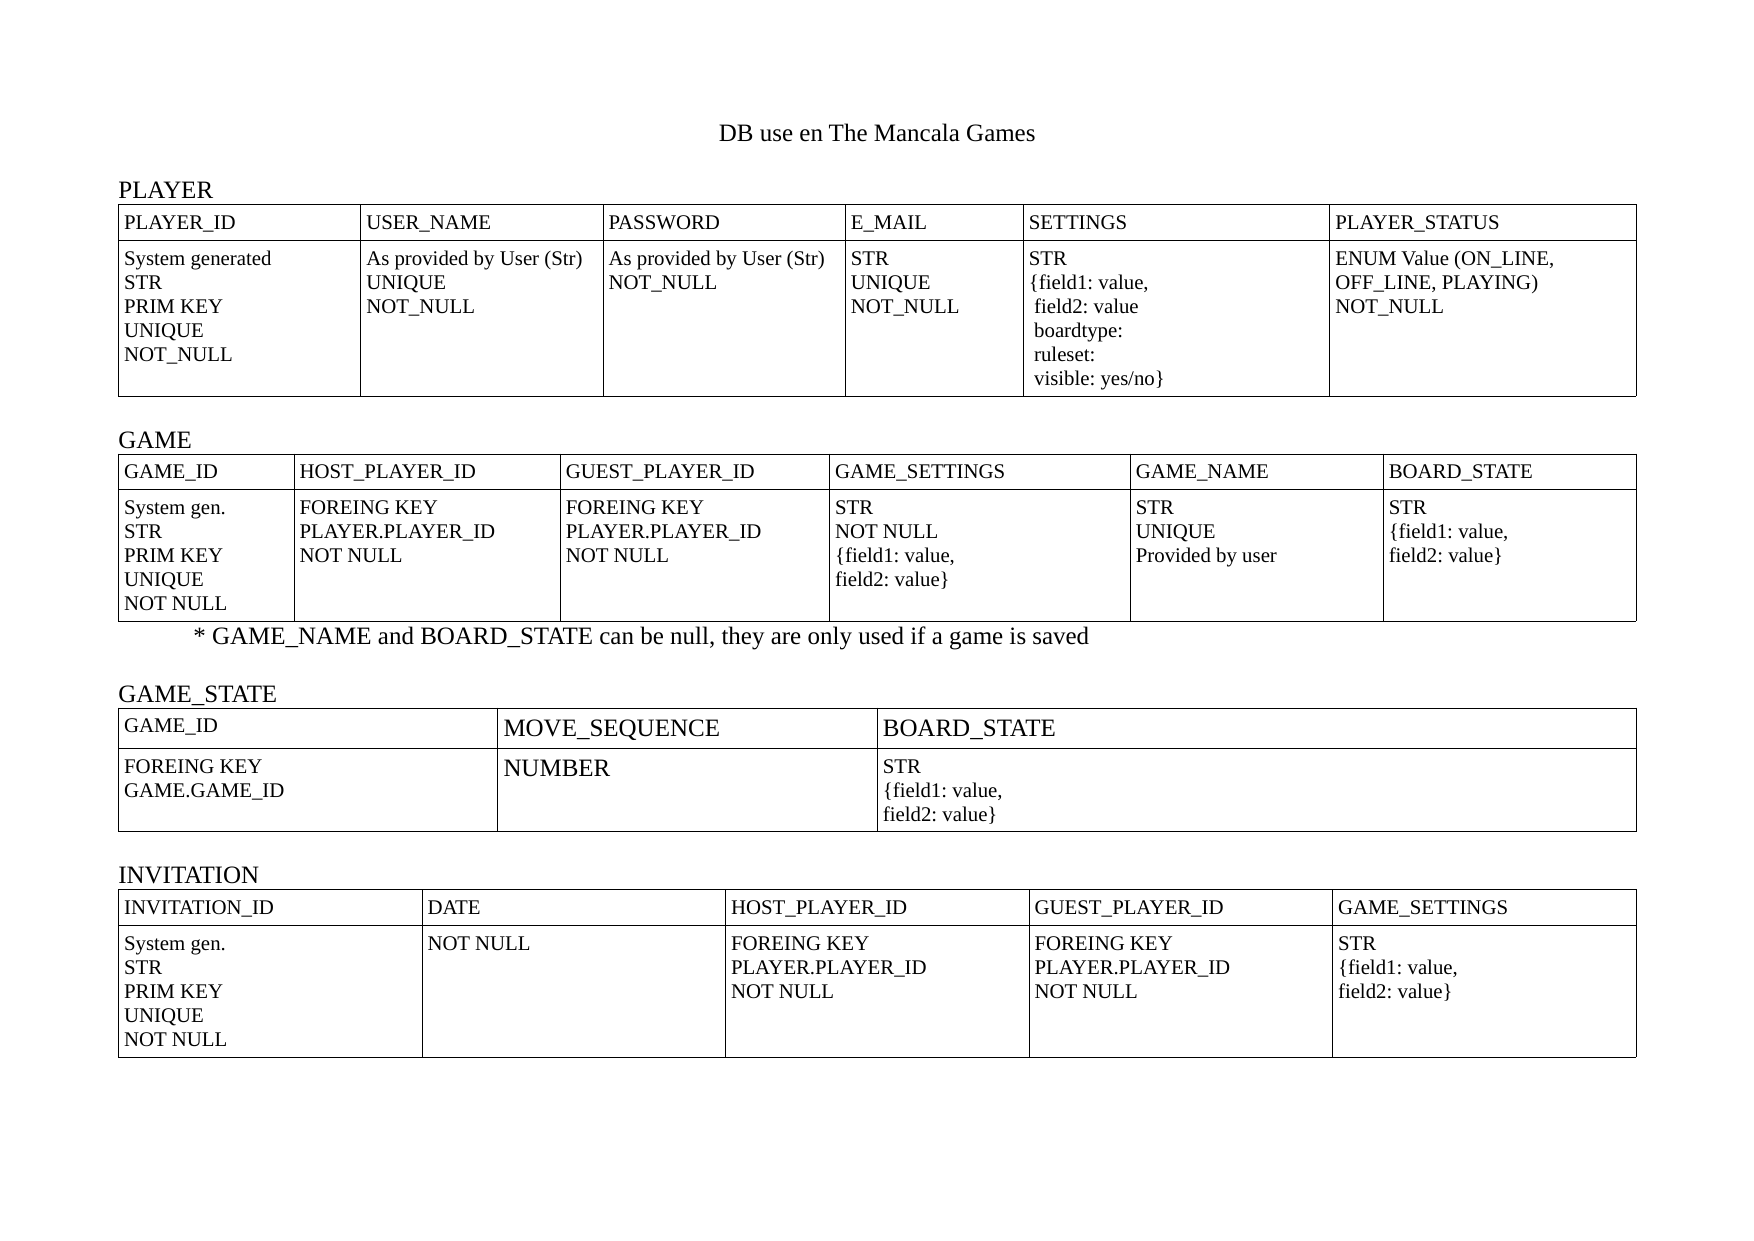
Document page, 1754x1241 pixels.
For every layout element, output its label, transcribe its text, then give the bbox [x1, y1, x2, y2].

table_cell FOREING KEY PLAYER.PLAYER_ID NOT NULL [726, 926, 1029, 1057]
table_header GAME_SETTINGS [830, 455, 1130, 489]
table_cell STR {field1: value, field2: value boardtype: ruleset: visible: yes/no} [1024, 241, 1329, 396]
table_cell NUMBER [498, 749, 877, 831]
table_header PLAYER_STATUS [1330, 205, 1636, 240]
table_cell As provided by User (Str) NOT_NULL [604, 241, 845, 396]
table_header HOST_PLAYER_ID [726, 890, 1029, 925]
text DB use en The Mancala Games [118, 118, 1636, 147]
table_cell STR {field1: value, field2: value} [878, 749, 1636, 831]
table_cell NOT NULL [423, 926, 725, 1057]
table_header BOARD_STATE [1384, 455, 1636, 489]
table_header INVITATION_ID [119, 890, 422, 925]
table_cell STR {field1: value, field2: value} [1333, 926, 1636, 1057]
table_cell System gen. STR PRIM KEY UNIQUE NOT NULL [119, 490, 294, 621]
table_cell System generated STR PRIM KEY UNIQUE NOT_NULL [119, 241, 360, 396]
table_cell STR {field1: value, field2: value} [1384, 490, 1636, 621]
table_cell STR NOT NULL {field1: value, field2: value} [830, 490, 1130, 621]
table_header GAME_NAME [1131, 455, 1383, 489]
table_header E_MAIL [846, 205, 1023, 240]
table_header MOVE_SEQUENCE [498, 709, 877, 748]
table_header DATE [423, 890, 725, 925]
table_header GUEST_PLAYER_ID [1030, 890, 1332, 925]
list * GAME_NAME and BOARD_STATE can be null, they are only used if a game is saved [156, 622, 1636, 650]
text GAME_STATE [118, 679, 1636, 707]
text PLAYER [118, 176, 1636, 204]
table_header GUEST_PLAYER_ID [561, 455, 829, 489]
table_cell FOREING KEY PLAYER.PLAYER_ID NOT NULL [561, 490, 829, 621]
table_header GAME_SETTINGS [1333, 890, 1636, 925]
text INVITATION [118, 860, 1636, 889]
table_cell FOREING KEY GAME.GAME_ID [119, 749, 497, 831]
table_cell STR UNIQUE NOT_NULL [846, 241, 1023, 396]
text GAME [118, 425, 1636, 453]
table_cell System gen. STR PRIM KEY UNIQUE NOT NULL [119, 926, 422, 1057]
table_cell ENUM Value (ON_LINE, OFF_LINE, PLAYING) NOT_NULL [1330, 241, 1636, 396]
table_header HOST_PLAYER_ID [295, 455, 560, 489]
table_cell FOREING KEY PLAYER.PLAYER_ID NOT NULL [295, 490, 560, 621]
table_cell FOREING KEY PLAYER.PLAYER_ID NOT NULL [1030, 926, 1332, 1057]
table_header PASSWORD [604, 205, 845, 240]
table_header SETTINGS [1024, 205, 1329, 240]
table_header BOARD_STATE [878, 709, 1636, 748]
table_cell STR UNIQUE Provided by user [1131, 490, 1383, 621]
table_header GAME_ID [119, 455, 294, 489]
table_cell As provided by User (Str) UNIQUE NOT_NULL [361, 241, 603, 396]
table_header PLAYER_ID [119, 205, 360, 240]
table_header GAME_ID [119, 709, 497, 748]
table_header USER_NAME [361, 205, 603, 240]
